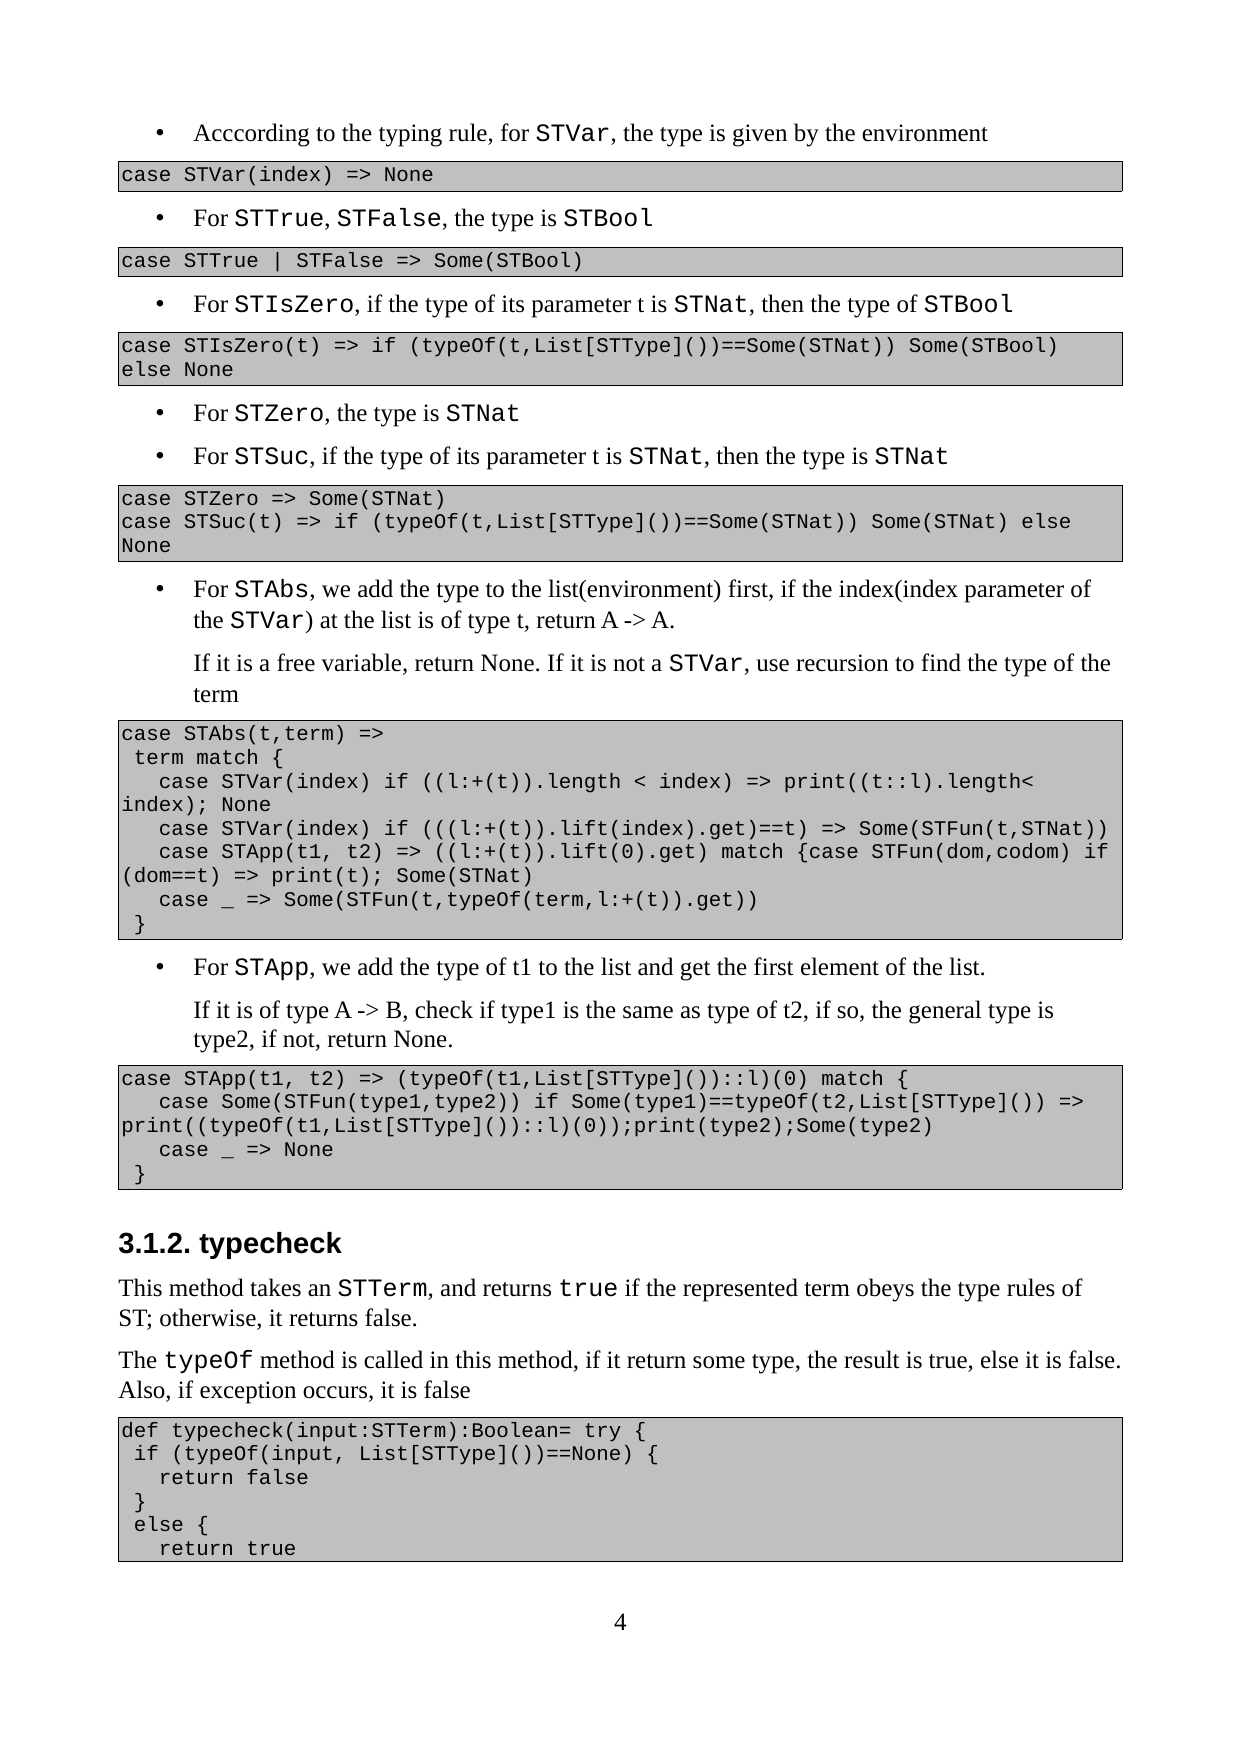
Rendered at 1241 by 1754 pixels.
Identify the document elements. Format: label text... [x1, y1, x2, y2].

text return false [119, 1464, 1122, 1488]
text case Some(STFun(type1,type2)) if Some(type1)==typeOf(t2,List[STType]()) => print((typeOf(t1,List[STType]())::l)(0));print(type2);Some(type2) [119, 1088, 1122, 1136]
text case STSuc(t) => if (typeOf(t,List[STType]())==Some(STNat)) Some(STNat) else None [119, 508, 1122, 561]
text } [119, 1159, 1122, 1189]
text return true [119, 1535, 1122, 1561]
text } [119, 1488, 1122, 1511]
text case _ => None [119, 1136, 1122, 1159]
list For STApp, we add the type of t1 to the list and get the first element of the list. [156, 952, 1122, 982]
text case _ => Some(STFun(t,typeOf(term,l:+(t)).get)) [119, 886, 1122, 909]
text The typeOf method is called in this method, if it return some type, the result is true, else it is false. Also, if exception occurs, it is false [118, 1345, 1122, 1404]
text term match { [119, 744, 1122, 768]
list If it is a free variable, return None. If it is not a STVar, use recursion to find the type of the term [156, 648, 1122, 708]
text This method takes an STTerm, and returns true if the represented term obeys the type rules of ST; otherwise, it returns false. [118, 1273, 1122, 1332]
list For STAbs, we add the type to the list(environment) first, if the index(index parameter of the STVar) at the list is of type t, return A -> A. [156, 574, 1122, 636]
text if (typeOf(input, List[STType]())==None) { [119, 1440, 1122, 1464]
text case STVar(index) if (((l:+(t)).lift(index).get)==t) => Some(STFun(t,STNat)) [119, 815, 1122, 838]
text case STTrue | STFalse => Some(STBool) [119, 248, 1122, 276]
list For STSuc, if the type of its parameter t is STNat, then the type is STNat [156, 441, 1122, 472]
list For STIsZero, if the type of its parameter t is STNat, then the type of STBool [156, 289, 1122, 320]
subtitle typecheck [118, 1227, 1122, 1260]
text case STAbs(t,term) => [119, 721, 1122, 744]
text case STApp(t1, t2) => (typeOf(t1,List[STType]())::l)(0) match { [119, 1066, 1122, 1088]
text else { [119, 1511, 1122, 1535]
text def typecheck(input:STTerm):Boolean= try { [119, 1418, 1122, 1440]
list For STZero, the type is STNat [156, 398, 1122, 429]
text case STVar(index) if ((l:+(t)).length < index) => print((t::l).length< index); None [119, 768, 1122, 815]
list If it is of type A -> B, check if type1 is the same as type of t2, if so, the general type is type2, if not, return None. [156, 995, 1122, 1052]
text case STZero => Some(STNat) [119, 486, 1122, 508]
list For STTrue, STFalse, the type is STBool [156, 203, 1122, 234]
text case STApp(t1, t2) => ((l:+(t)).lift(0).get) match {case STFun(dom,codom) if (dom==t) => print(t); Some(STNat) [119, 838, 1122, 886]
list Acccording to the typing rule, for STVar, the type is given by the environment [156, 118, 1122, 149]
text case STVar(index) => None [119, 162, 1122, 191]
text case STIsZero(t) => if (typeOf(t,List[STType]())==Some(STNat)) Some(STBool) else None [119, 333, 1122, 385]
text } [119, 909, 1122, 939]
